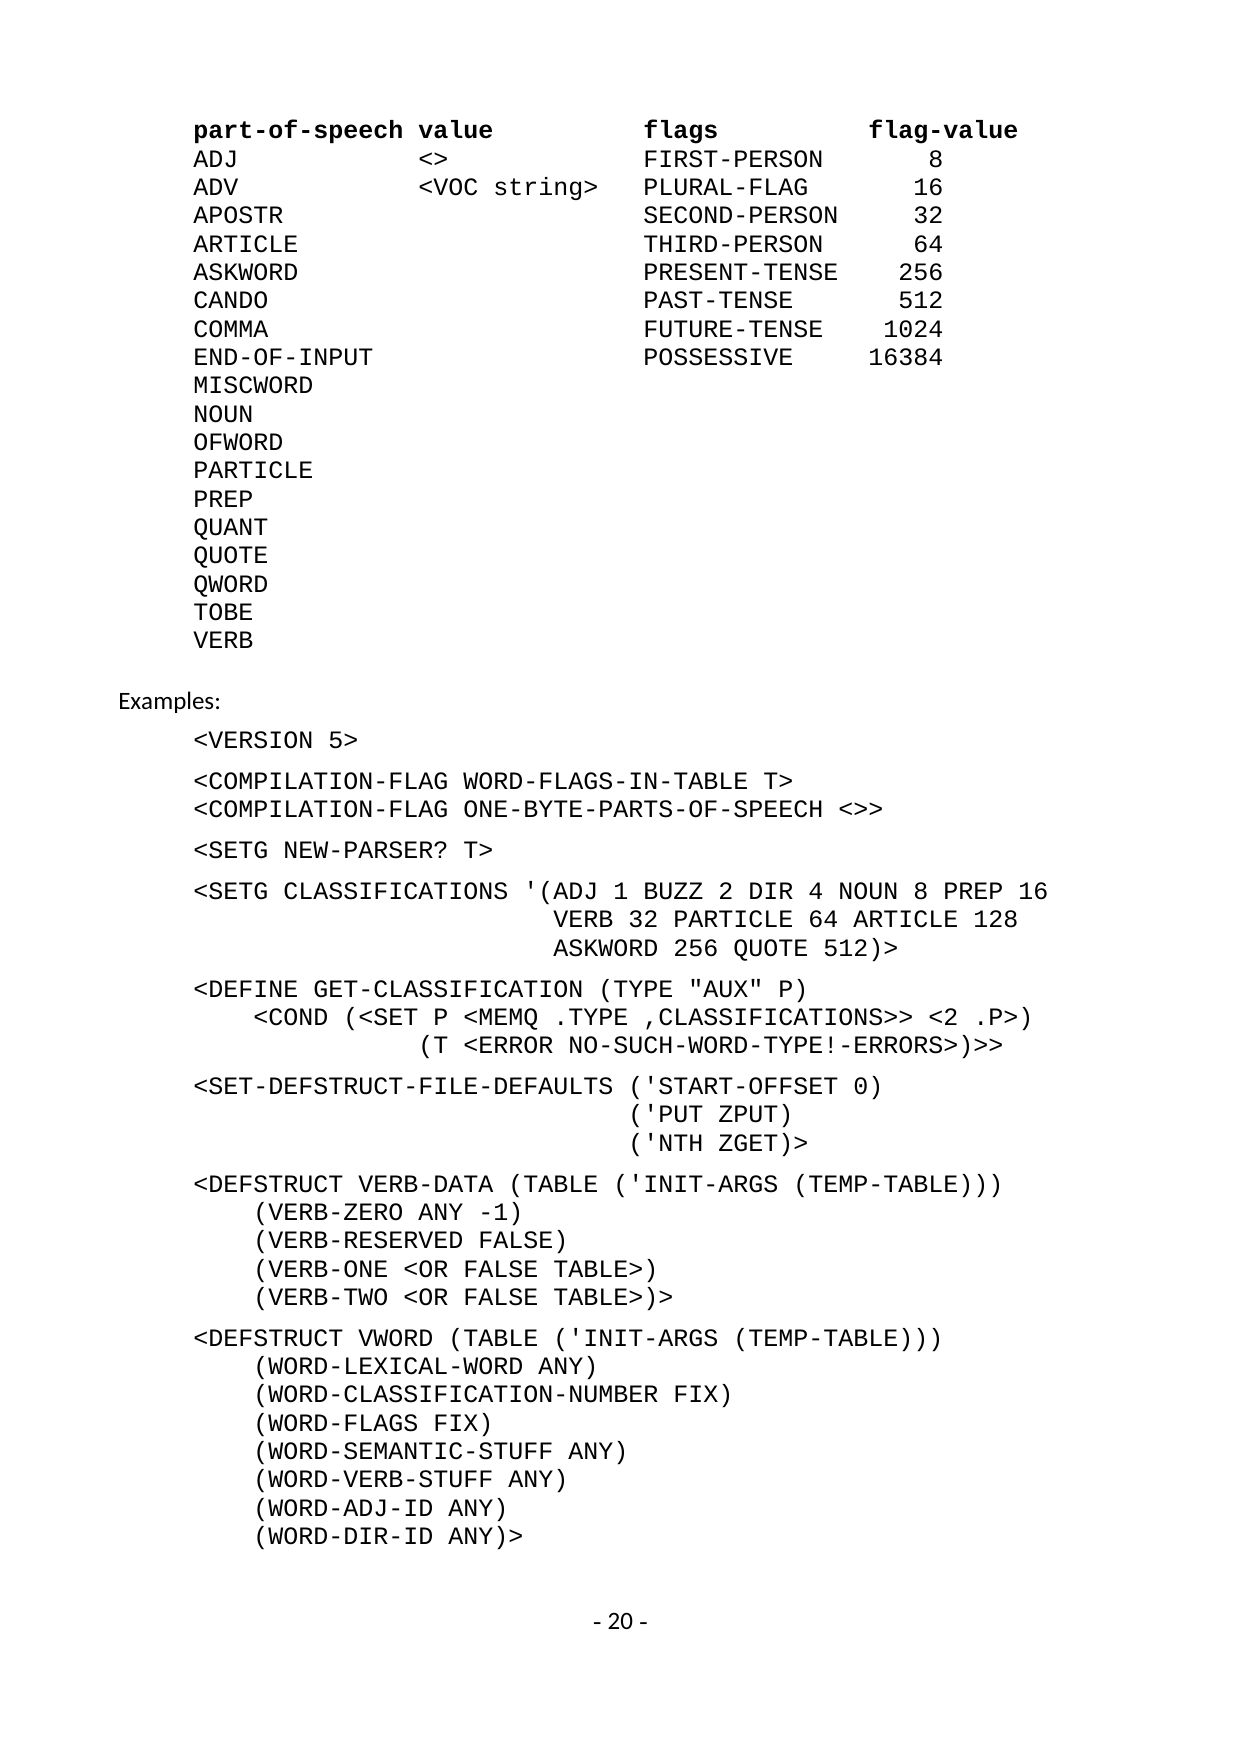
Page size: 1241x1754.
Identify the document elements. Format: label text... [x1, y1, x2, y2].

text <COMPILATION-FLAG WORD-FLAGS-IN-TABLE T> <COMPILATION-FLAG ONE-BYTE-PARTS-OF-SPEECH <>> [118, 769, 1122, 825]
text <SETG CLASSIFICATIONS '(ADJ 1 BUZZ 2 DIR 4 NOUN 8 PREP 16 VERB 32 PARTICLE 64 ARTICLE 128 ASKWORD 256 QUOTE 512)> [118, 879, 1122, 964]
text <DEFINE GET-CLASSIFICATION (TYPE "AUX" P) <COND (<SET P <MEMQ .TYPE ,CLASSIFICATIONS>> <2 .P>) (T <ERROR NO-SUCH-WORD-TYPE!-ERRORS>)>> [118, 976, 1122, 1061]
text VERB [118, 628, 1122, 656]
text ADJ <> FIRST-PERSON 8 ADV <VOC string> PLURAL-FLAG 16 APOSTR SECOND-PERSON 32 ARTICLE THIRD-PERSON 64 ASKWORD PRESENT-TENSE 256 CANDO PAST-TENSE 512 COMMA FUTURE-TENSE 1024 END-OF-INPUT POSSESSIVE 16384 MISCWORD NOUN OFWORD PARTICLE PREP QUANT QUOTE QWORD [118, 146, 1122, 600]
text <SET-DEFSTRUCT-FILE-DEFAULTS ('START-OFFSET 0) ('PUT ZPUT) ('NTH ZGET)> [118, 1074, 1122, 1159]
text <DEFSTRUCT VERB-DATA (TABLE ('INIT-ARGS (TEMP-TABLE))) (VERB-ZERO ANY -1) (VERB-RESERVED FALSE) (VERB-ONE <OR FALSE TABLE>) (VERB-TWO <OR FALSE TABLE>)> [118, 1171, 1122, 1313]
text TOBE [118, 600, 1122, 628]
text Examples: [118, 685, 1122, 715]
text <DEFSTRUCT VWORD (TABLE ('INIT-ARGS (TEMP-TABLE))) (WORD-LEXICAL-WORD ANY) (WORD-CLASSIFICATION-NUMBER FIX) (WORD-FLAGS FIX) (WORD-SEMANTIC-STUFF ANY) (WORD-VERB-STUFF ANY) (WORD-ADJ-ID ANY) (WORD-DIR-ID ANY)> [118, 1325, 1122, 1552]
text part-of-speech value flags flag-value [118, 118, 1122, 146]
text <SETG NEW-PARSER? T> [118, 838, 1122, 866]
text <VERSION 5> [118, 728, 1122, 756]
